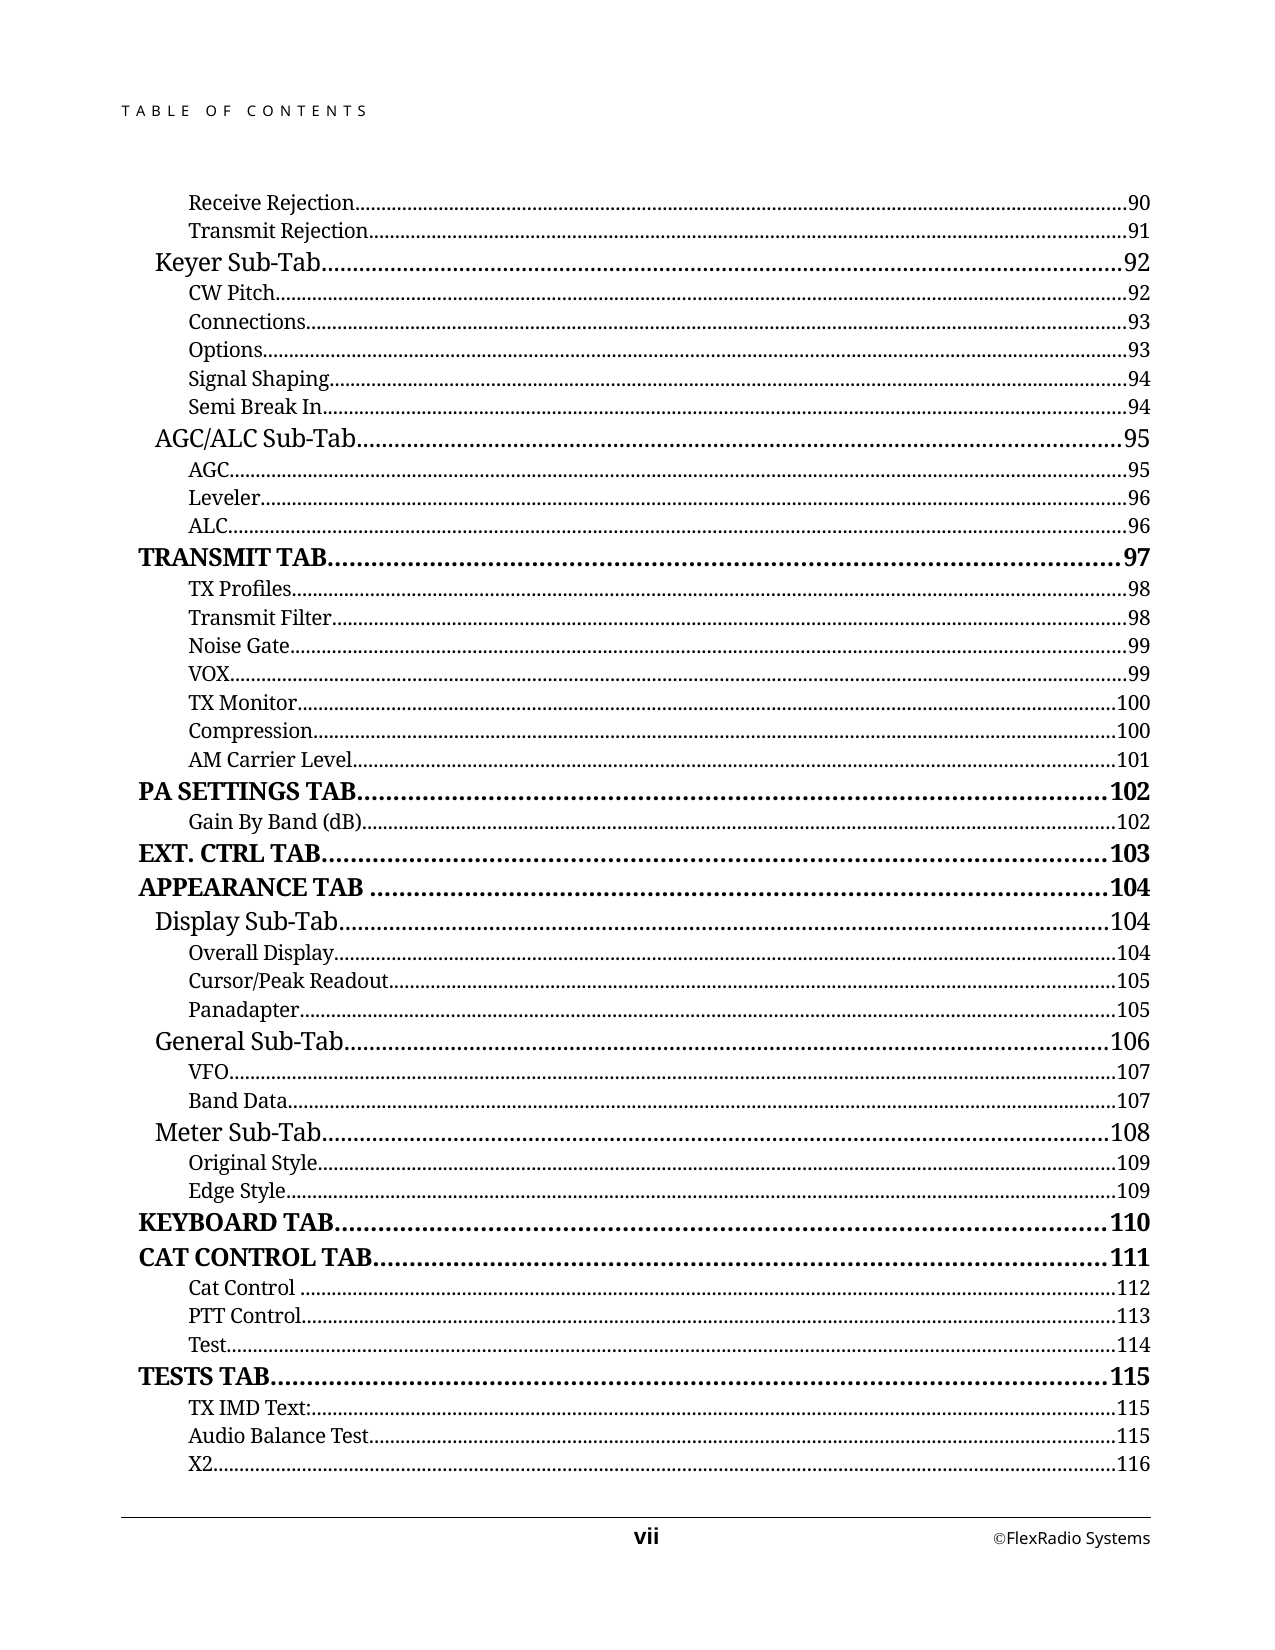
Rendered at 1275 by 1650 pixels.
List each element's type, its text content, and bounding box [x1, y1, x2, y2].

text Overall Display 104 [188, 938, 1151, 966]
text AGC 95 [188, 455, 1151, 483]
text Gain By Band (dB) 102 [188, 807, 1151, 836]
text Original Style 109 [188, 1148, 1151, 1177]
text Transmit Rejection 91 [188, 216, 1151, 244]
text CW Pitch 92 [188, 278, 1151, 307]
text TX Monitor 100 [188, 688, 1151, 716]
text Tests Tab 115 [138, 1358, 1151, 1393]
text VOX 99 [188, 659, 1151, 688]
text Semi Break In 94 [188, 392, 1151, 421]
text Transmit Filter 98 [188, 603, 1151, 631]
text General Sub-Tab 106 [154, 1023, 1151, 1057]
text VFO 107 [188, 1057, 1151, 1086]
text Appearance Tab 104 [138, 870, 1151, 904]
text Signal Shaping 94 [188, 364, 1151, 392]
text Audio Balance Test 115 [188, 1421, 1151, 1449]
text Connections 93 [188, 307, 1151, 335]
text Keyer Sub-Tab 92 [154, 244, 1151, 278]
text Transmit Tab 97 [138, 540, 1151, 574]
text Panadapter 105 [188, 995, 1151, 1023]
text Meter Sub-Tab 108 [154, 1114, 1151, 1148]
text Options 93 [188, 335, 1151, 364]
text PA Settings Tab 102 [138, 773, 1151, 807]
text Leveler 96 [188, 483, 1151, 512]
text Edge Style 109 [188, 1177, 1151, 1205]
text X2 116 [188, 1449, 1151, 1478]
text TX Profiles 98 [188, 574, 1151, 603]
text AGC/ALC Sub-Tab 95 [154, 421, 1151, 455]
text Cat Control Tab 111 [138, 1239, 1151, 1273]
text Cat Control 112 [188, 1273, 1151, 1302]
text Keyboard Tab 110 [138, 1205, 1151, 1239]
text Cursor/Peak Readout 105 [188, 966, 1151, 995]
text Test 114 [188, 1330, 1151, 1358]
text Band Data 107 [188, 1086, 1151, 1114]
text AM Carrier Level 101 [188, 745, 1151, 773]
text Display Sub-Tab 104 [154, 904, 1151, 938]
text ALC 96 [188, 512, 1151, 540]
text PTT Control 113 [188, 1302, 1151, 1330]
text Compression 100 [188, 716, 1151, 745]
text TX IMD Text: 115 [188, 1393, 1151, 1421]
text Ext. Ctrl Tab 103 [138, 836, 1151, 870]
text Noise Gate 99 [188, 631, 1151, 659]
text Receive Rejection 90 [188, 188, 1151, 216]
